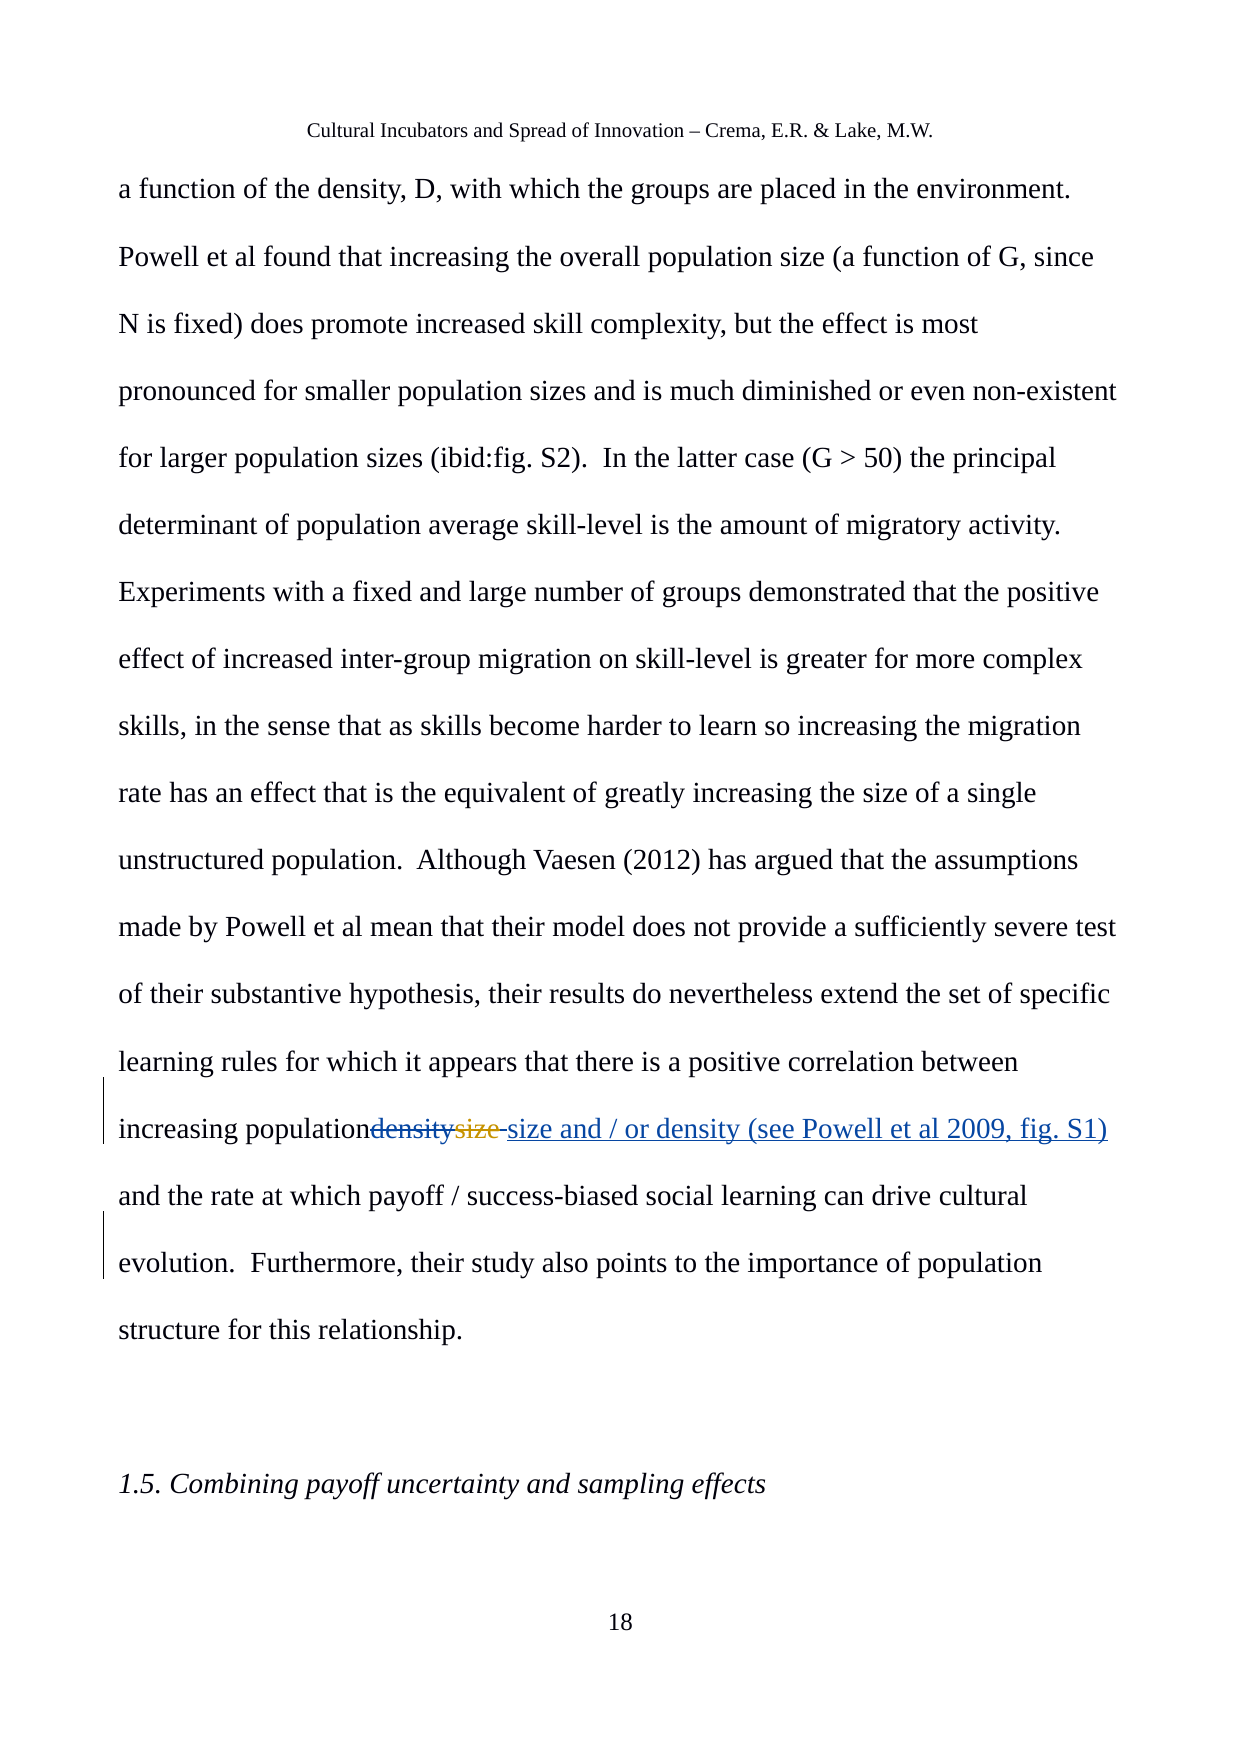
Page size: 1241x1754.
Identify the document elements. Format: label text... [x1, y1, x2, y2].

text a function of the density, D, with which the groups are placed in the environment. Powell et al found that increasing the overall population size (a function of G, since N is fixed) does promote increased skill complexity, but the effect is most pronounced for smaller population sizes and is much diminished or even non-existent for larger population sizes (ibid:fig. S2). In the latter case (G > 50) the principal determinant of population average skill-level is the amount of migratory activity. Experiments with a fixed and large number of groups demonstrated that the positive effect of increased inter-group migration on skill-level is greater for more complex skills, in the sense that as skills become harder to learn so increasing the migration rate has an effect that is the equivalent of greatly increasing the size of a single unstructured population. Although Vaesen (2012) has argued that the assumptions made by Powell et al mean that their model does not provide a sufficiently severe test of their substantive hypothesis, their results do nevertheless extend the set of specific learning rules for which it appears that there is a positive correlation between increasing populationsize and / or density (see Powell et al 2009, fig. S1) and the rate at which payoff / success-biased social learning can drive cultural evolution. Furthermore, their study also points to the importance of population structure for this relationship. [118, 172, 1122, 1346]
text 1.5. Combining payoff uncertainty and sampling effects [118, 1466, 1122, 1499]
